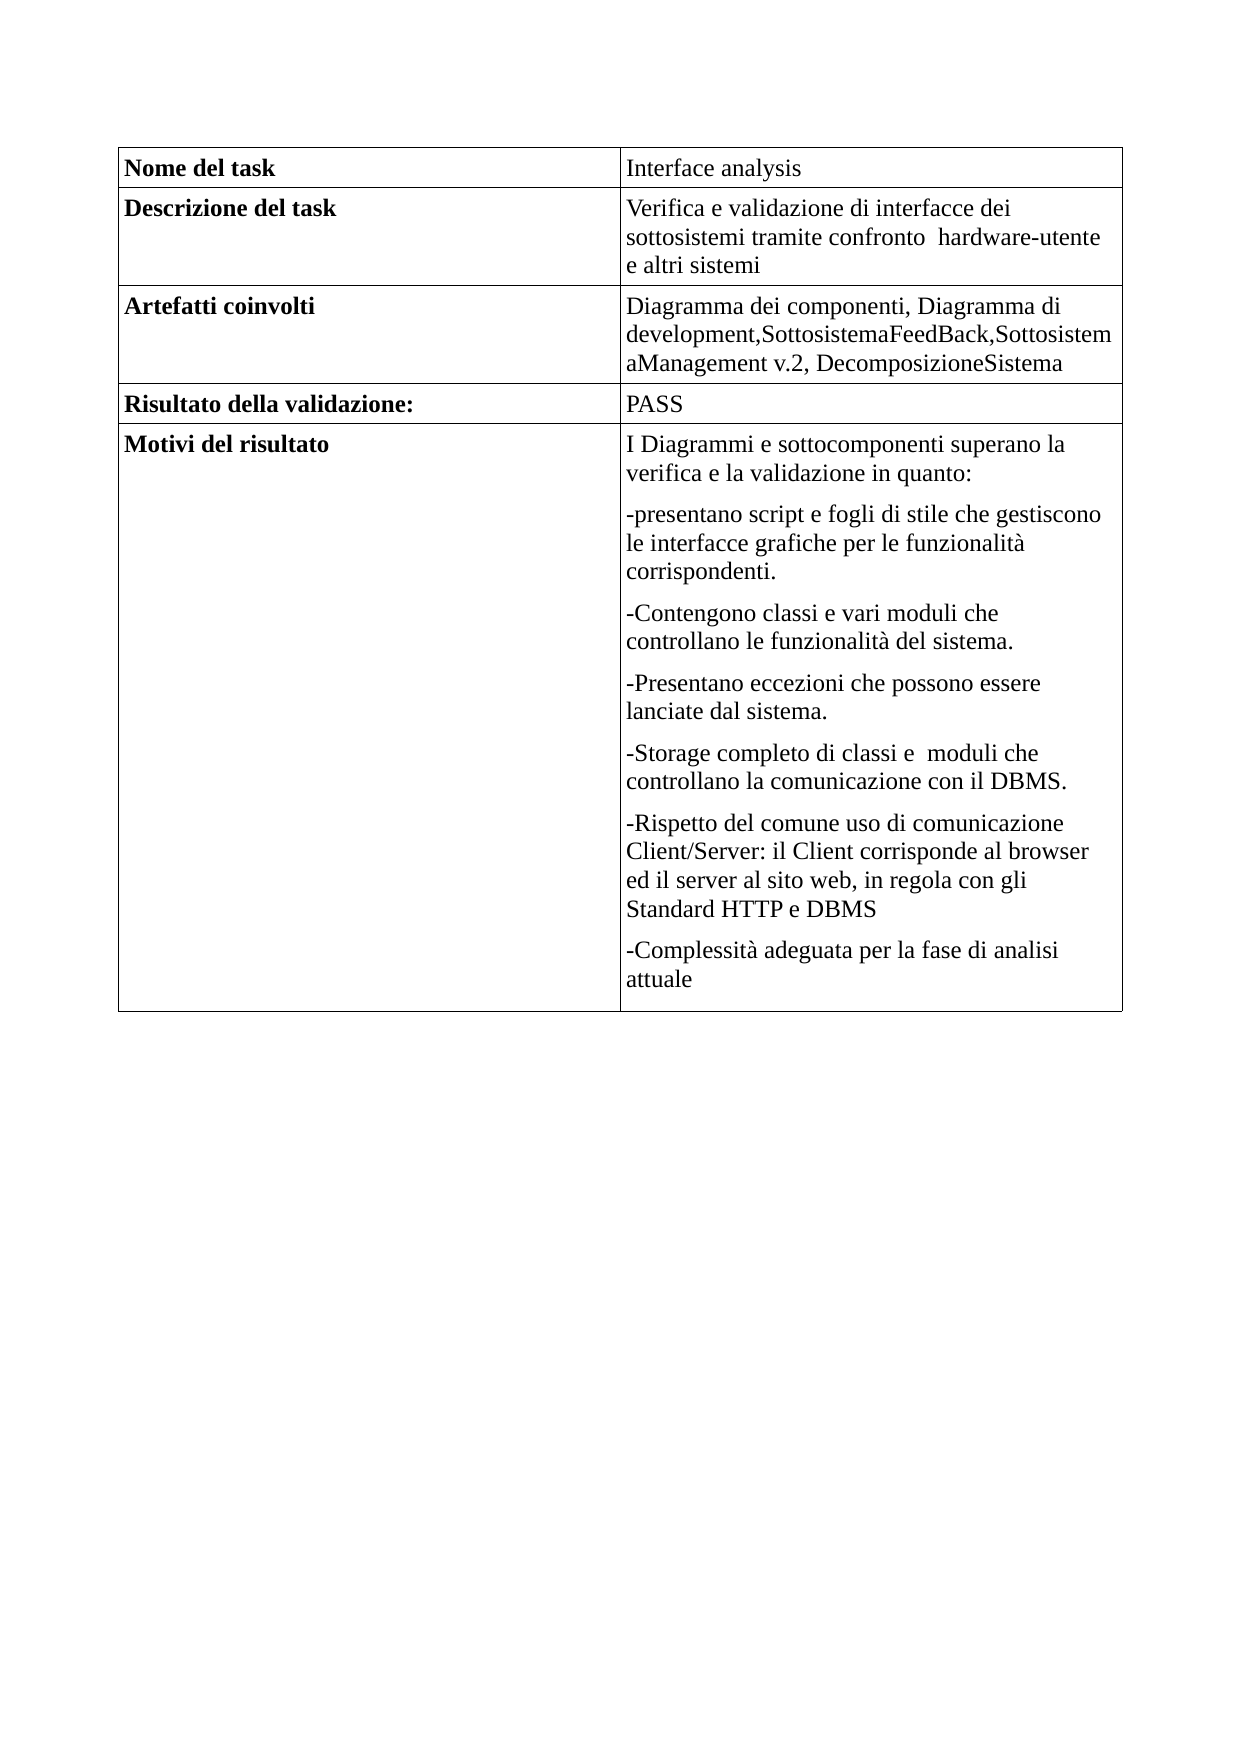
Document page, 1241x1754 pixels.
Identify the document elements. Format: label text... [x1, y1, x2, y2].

table_header Nome del task [119, 148, 620, 187]
table_cell I Diagrammi e sottocomponenti superano la verifica e la validazione in quanto: -presentano script e fogli di stile che gestiscono le interfacce grafiche per le funzionalità corrispondenti. -Contengono classi e vari moduli che controllano le funzionalità del sistema. -Presentano eccezioni che possono essere lanciate dal sistema. -Storage completo di classi e moduli che controllano la comunicazione con il DBMS. -Rispetto del comune uso di comunicazione Client/Server: il Client corrisponde al browser ed il server al sito web, in regola con gli Standard HTTP e DBMS -Complessità adeguata per la fase di analisi attuale [621, 424, 1122, 1011]
table_cell PASS [621, 384, 1122, 423]
table_cell Motivi del risultato [119, 424, 620, 1011]
table_cell Descrizione del task [119, 188, 620, 285]
table_cell Verifica e validazione di interfacce dei sottosistemi tramite confronto hardware-utente e altri sistemi [621, 188, 1122, 285]
table_cell Risultato della validazione: [119, 384, 620, 423]
table_header Interface analysis [621, 148, 1122, 187]
table_cell Diagramma dei componenti, Diagramma di development,SottosistemaFeedBack,SottosistemaManagement v.2, DecomposizioneSistema [621, 286, 1122, 383]
table_cell Artefatti coinvolti [119, 286, 620, 383]
